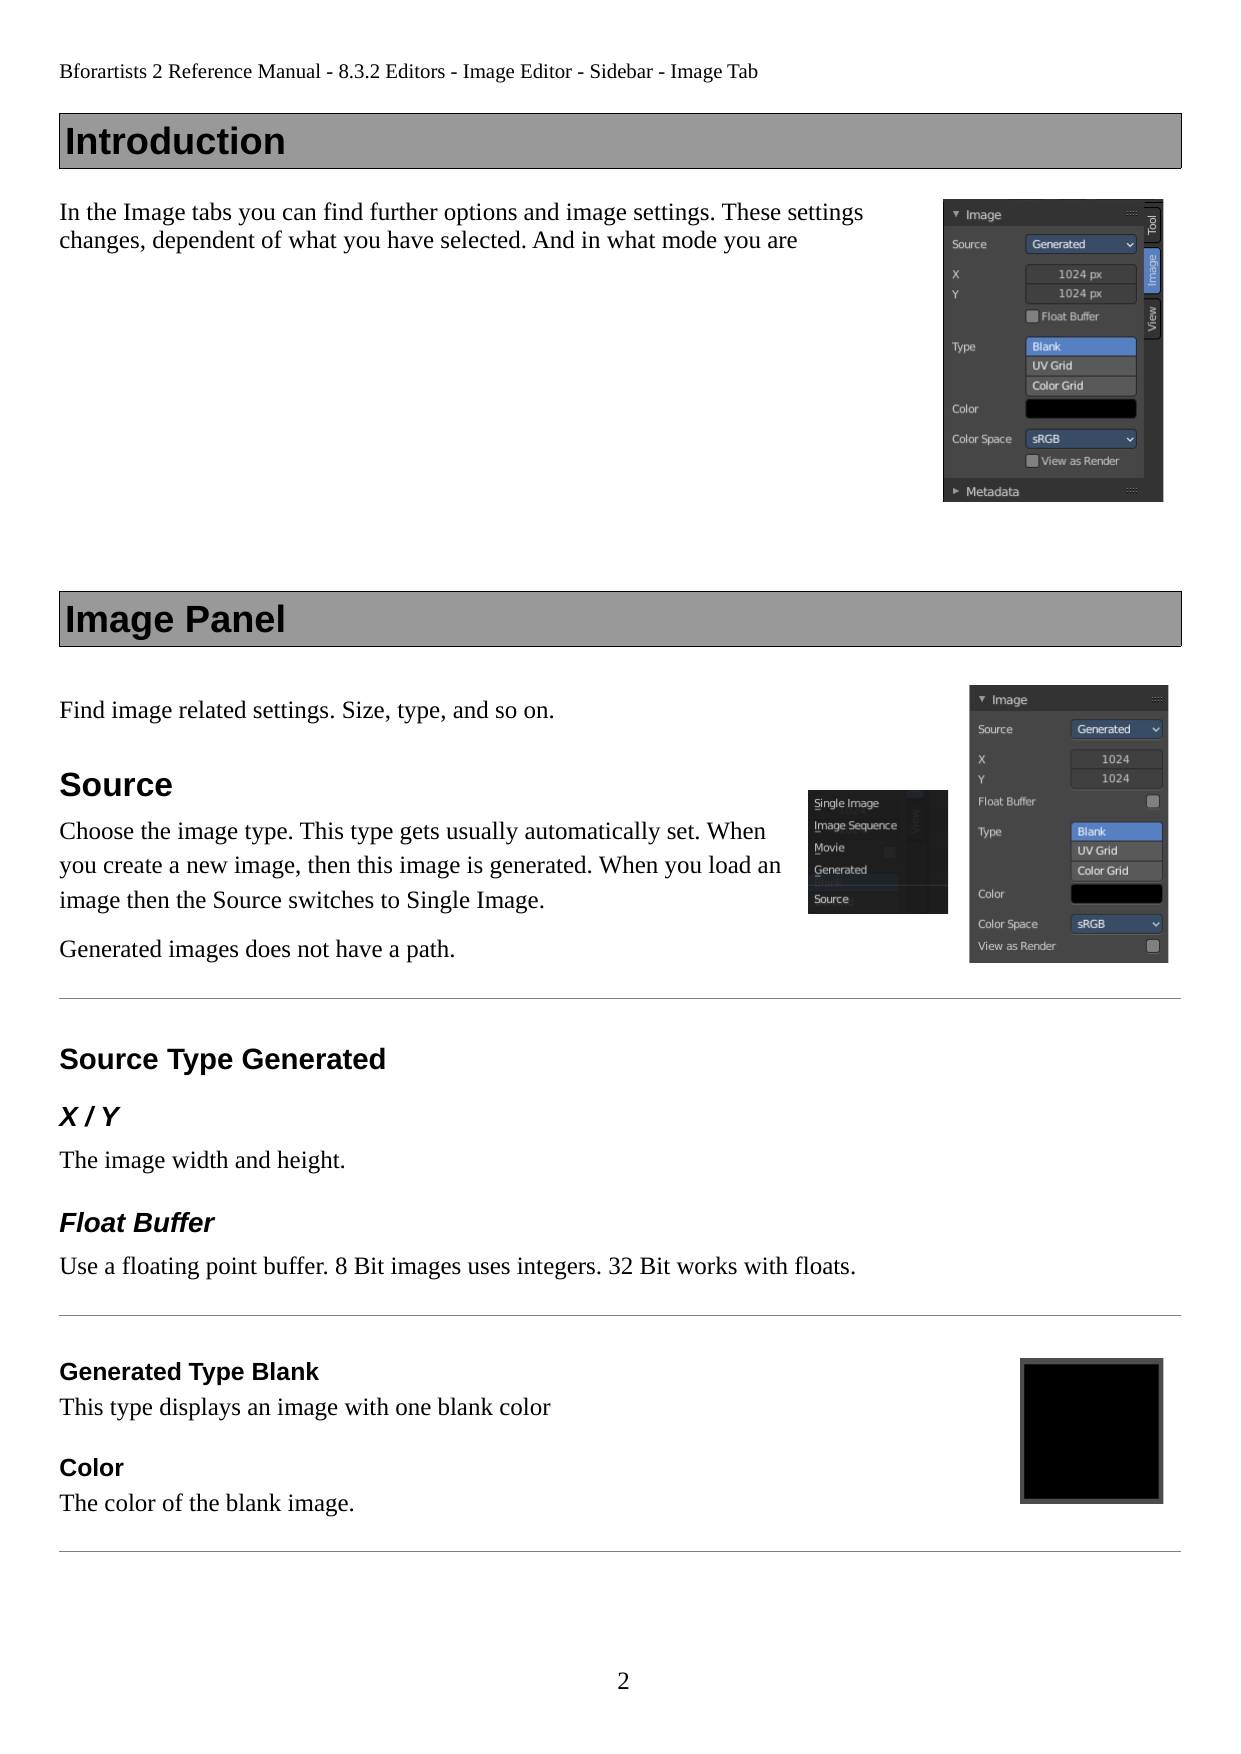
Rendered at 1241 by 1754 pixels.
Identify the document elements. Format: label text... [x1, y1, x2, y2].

picture [808, 790, 949, 914]
text Choose the image type. This type gets usually automatically set. When you create a new image, then this image is generated. When you load an image then the Source switches to Single Image. [59, 816, 808, 914]
text In the Image tabs you can find further options and image settings. These settings changes, dependent of what you have selected. And in what mode you are [59, 197, 1181, 254]
subtitle Source Type Generated [59, 1042, 1181, 1076]
subtitle Generated Type Blank [59, 1357, 1181, 1385]
text Use a floating point buffer. 8 Bit images uses integers. 32 Bit works with floats. [59, 1251, 1181, 1280]
text Find image related settings. Size, type, and so on. [59, 695, 969, 724]
subtitle X / Y [59, 1101, 1181, 1133]
subtitle Float Buffer [59, 1207, 1181, 1238]
table_header Image Panel [60, 592, 1181, 646]
subtitle Source [59, 765, 969, 804]
text Generated images does not have a path. [59, 934, 969, 963]
subtitle [1164, 1453, 1181, 1482]
text This type displays an image with one blank color [59, 1392, 1020, 1420]
table_header Introduction [60, 114, 1181, 168]
subtitle [1169, 765, 1181, 804]
picture [943, 199, 1164, 502]
picture [1020, 1358, 1164, 1504]
picture [969, 685, 1169, 963]
text The image width and height. [59, 1145, 1181, 1174]
text The color of the blank image. [59, 1488, 1181, 1517]
subtitle Color [59, 1453, 1020, 1482]
